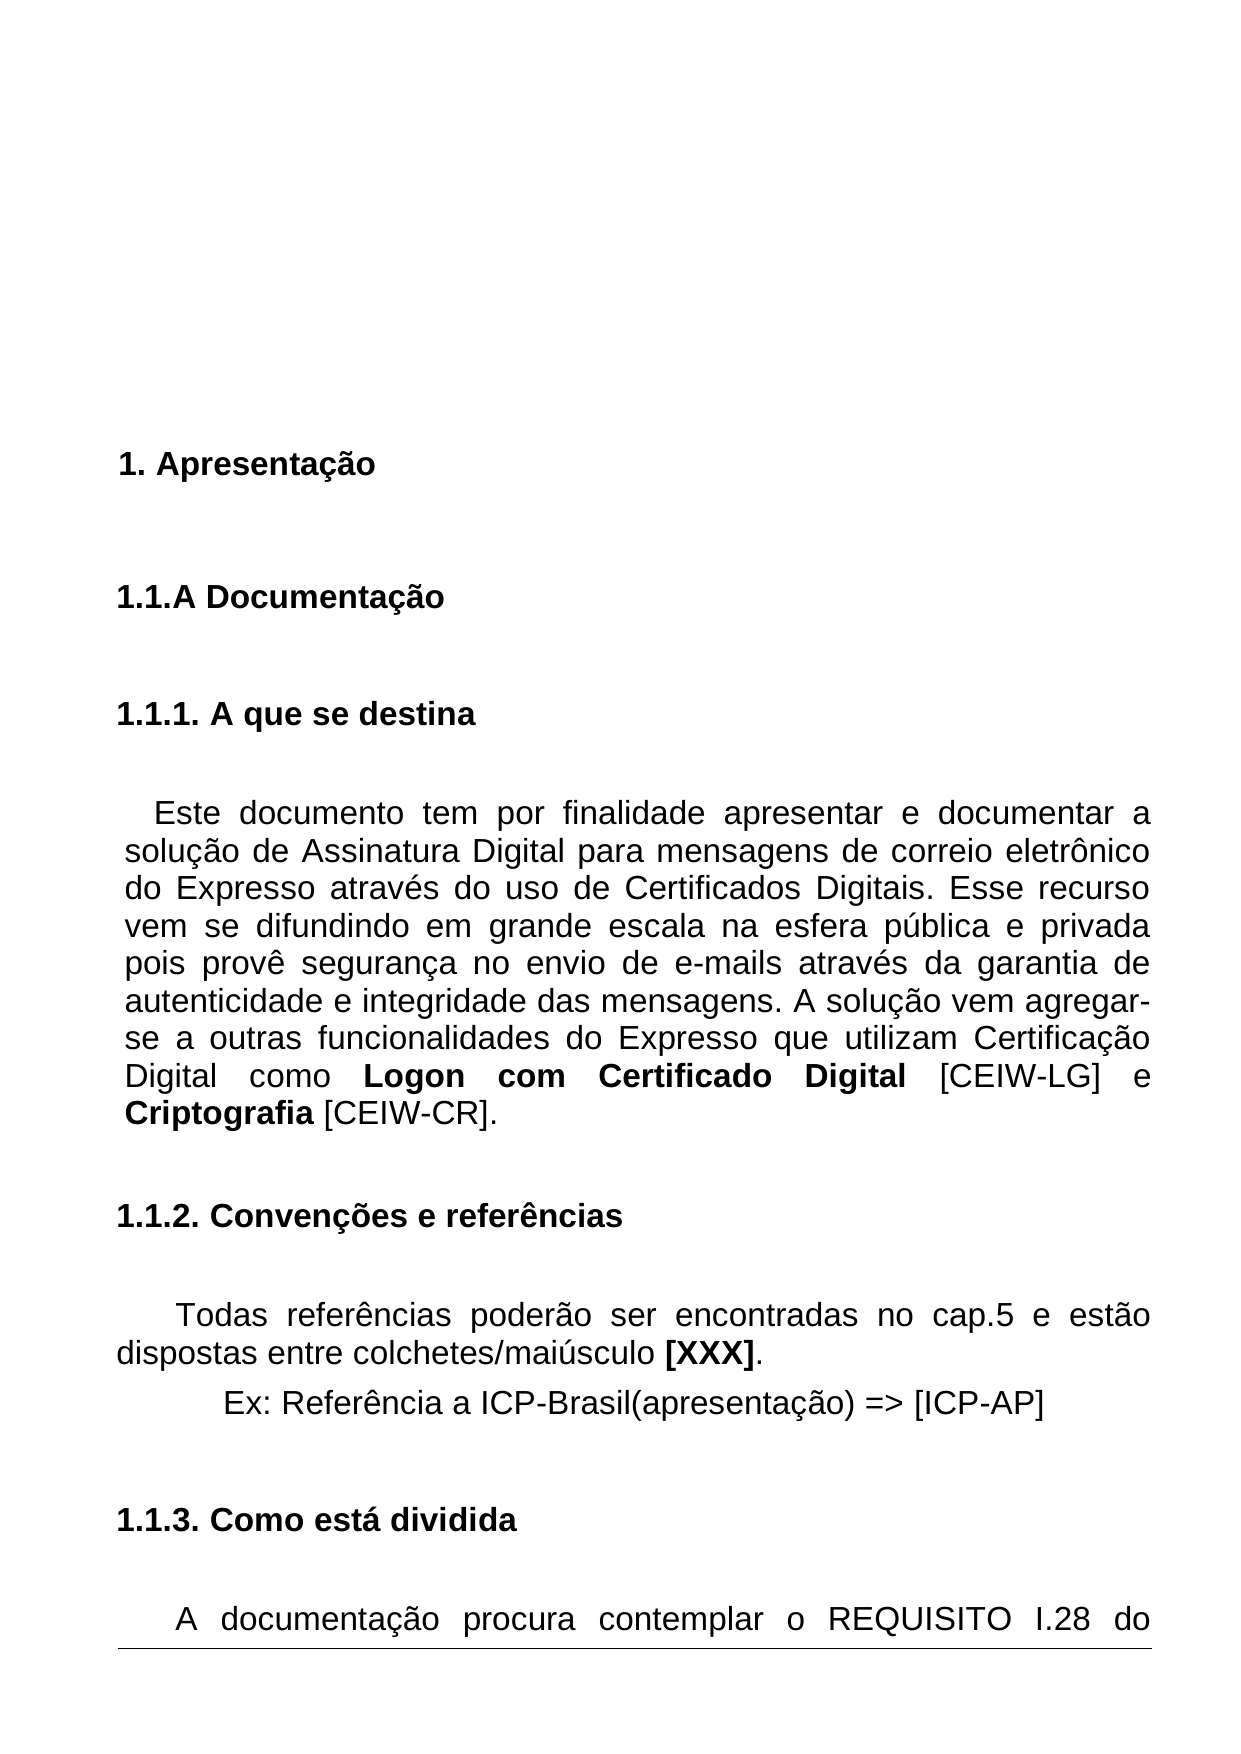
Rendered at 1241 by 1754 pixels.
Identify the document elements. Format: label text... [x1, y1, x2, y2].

text Todas referências poderão ser encontradas no cap.5 e estão dispostas entre colchetes/maiúsculo [XXX]. [116, 1296, 1152, 1371]
subtitle A que se destina [116, 695, 1152, 732]
text Este documento tem por finalidade apresentar e documentar a solução de Assinatura Digital para mensagens de correio eletrônico do Expresso através do uso de Certificados Digitais. Esse recurso vem se difundindo em grande escala na esfera pública e privada pois provê segurança no envio de e-mails através da garantia de autenticidade e integridade das mensagens. A solução vem agregar-se a outras funcionalidades do Expresso que utilizam Certificação Digital como Logon com Certificado Digital [CEIW-LG] e Criptografia [CEIW-CR]. [124, 794, 1152, 1131]
subtitle A Documentação [116, 578, 1152, 616]
subtitle Convenções e referências [116, 1197, 1152, 1234]
subtitle Apresentação [118, 444, 1152, 482]
text Ex: Referência a ICP-Brasil(apresentação) => [ICP-AP] [116, 1384, 1152, 1421]
text A documentação procura contemplar o REQUISITO I.28 do [116, 1600, 1152, 1637]
subtitle Como está dividida [116, 1501, 1152, 1538]
